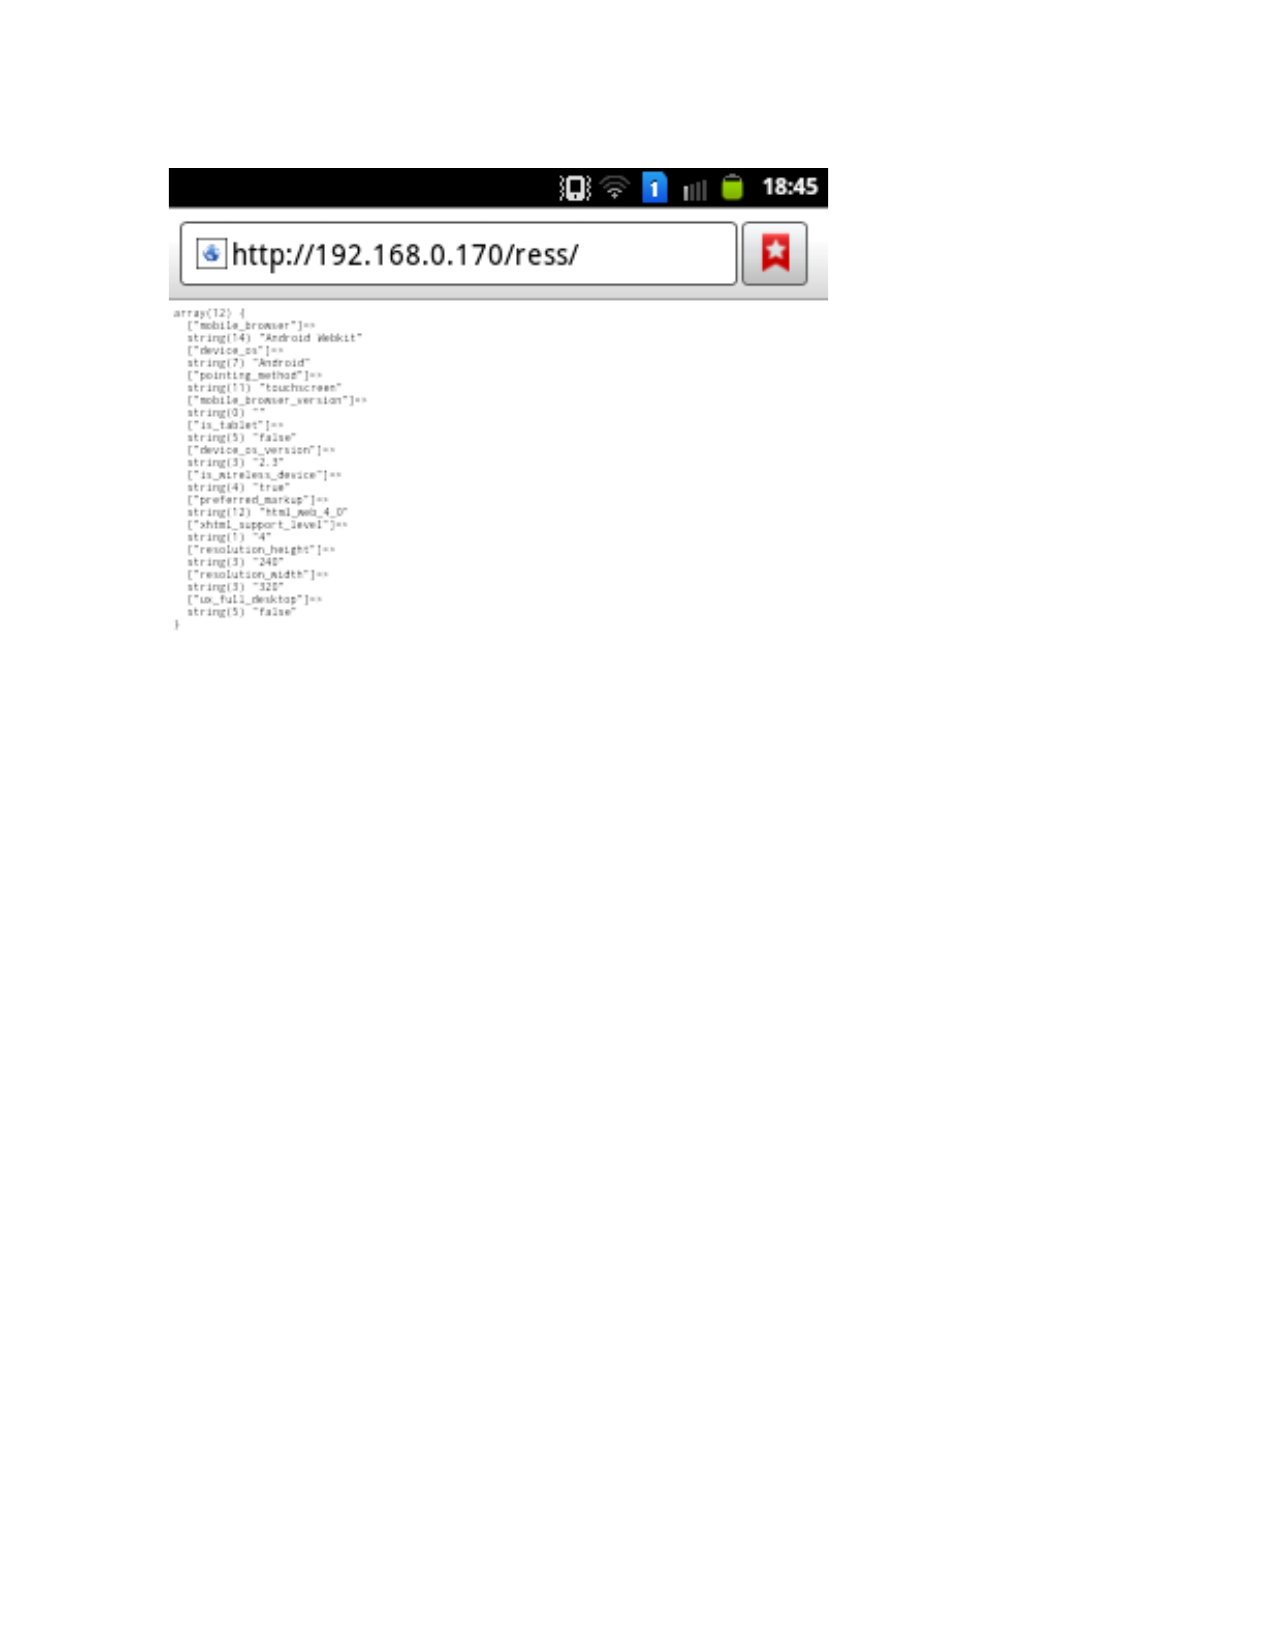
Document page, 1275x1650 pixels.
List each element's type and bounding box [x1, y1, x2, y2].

picture [168, 168, 829, 666]
